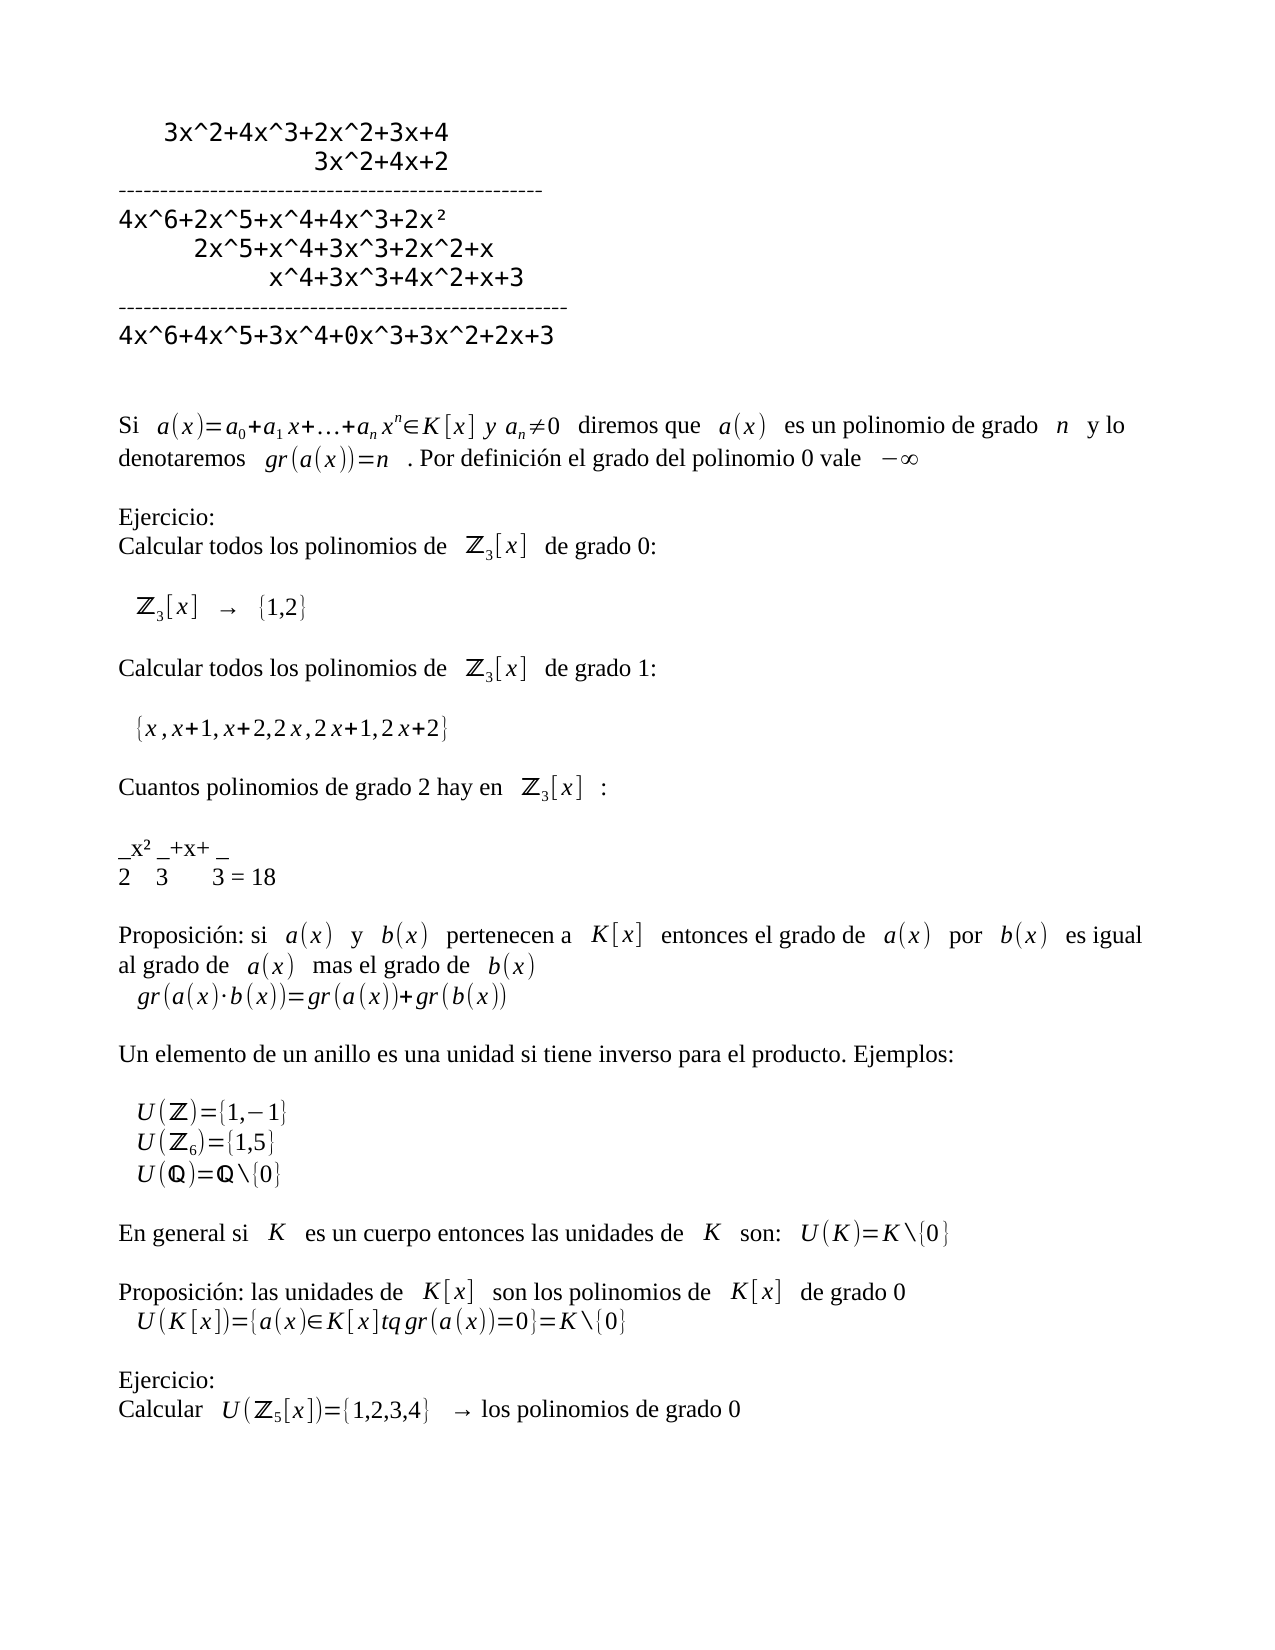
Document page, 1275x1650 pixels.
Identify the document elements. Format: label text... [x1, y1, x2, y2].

text 3x^2+4x+2 [118, 147, 1157, 176]
text Calcular todos los polinomios dede grado 1: [118, 653, 1157, 686]
text Proposición: siypertenecen aentonces el grado depores igual al grado demas el grado de [118, 920, 1157, 981]
text Calcular todos los polinomios dede grado 0: [118, 531, 1157, 563]
text Calcular→ los polinomios de grado 0 [118, 1394, 1157, 1426]
text Proposición: las unidades deson los polinomios dede grado 0 [118, 1277, 1157, 1306]
text Sidiremos quees un polinomio de gradoy lo denotaremos. Por definición el grado del polinomio 0 vale [118, 408, 1157, 473]
text --------------------------------------------------- [118, 176, 1157, 205]
text x^4+3x^3+4x^2+x+3 [118, 263, 1157, 292]
text 2 3 3 = 18 [118, 862, 1157, 891]
text _x² _+x+ _ [118, 833, 1157, 862]
text 3x^2+4x^3+2x^2+3x+4 [118, 118, 1157, 147]
text 2x^5+x^4+3x^3+2x^2+x [118, 234, 1157, 263]
text 4x^6+4x^5+3x^4+0x^3+3x^2+2x+3 [118, 321, 1157, 350]
text → [118, 592, 1157, 624]
text ------------------------------------------------------ [118, 292, 1157, 321]
text En general sies un cuerpo entonces las unidades deson: [118, 1218, 1157, 1248]
text Cuantos polinomios de grado 2 hay en: [118, 772, 1157, 805]
text Ejercicio: [118, 502, 1157, 531]
text Ejercicio: [118, 1365, 1157, 1394]
text 4x^6+2x^5+x^4+4x^3+2x² [118, 205, 1157, 234]
text Un elemento de un anillo es una unidad si tiene inverso para el producto. Ejemplos: [118, 1039, 1157, 1068]
